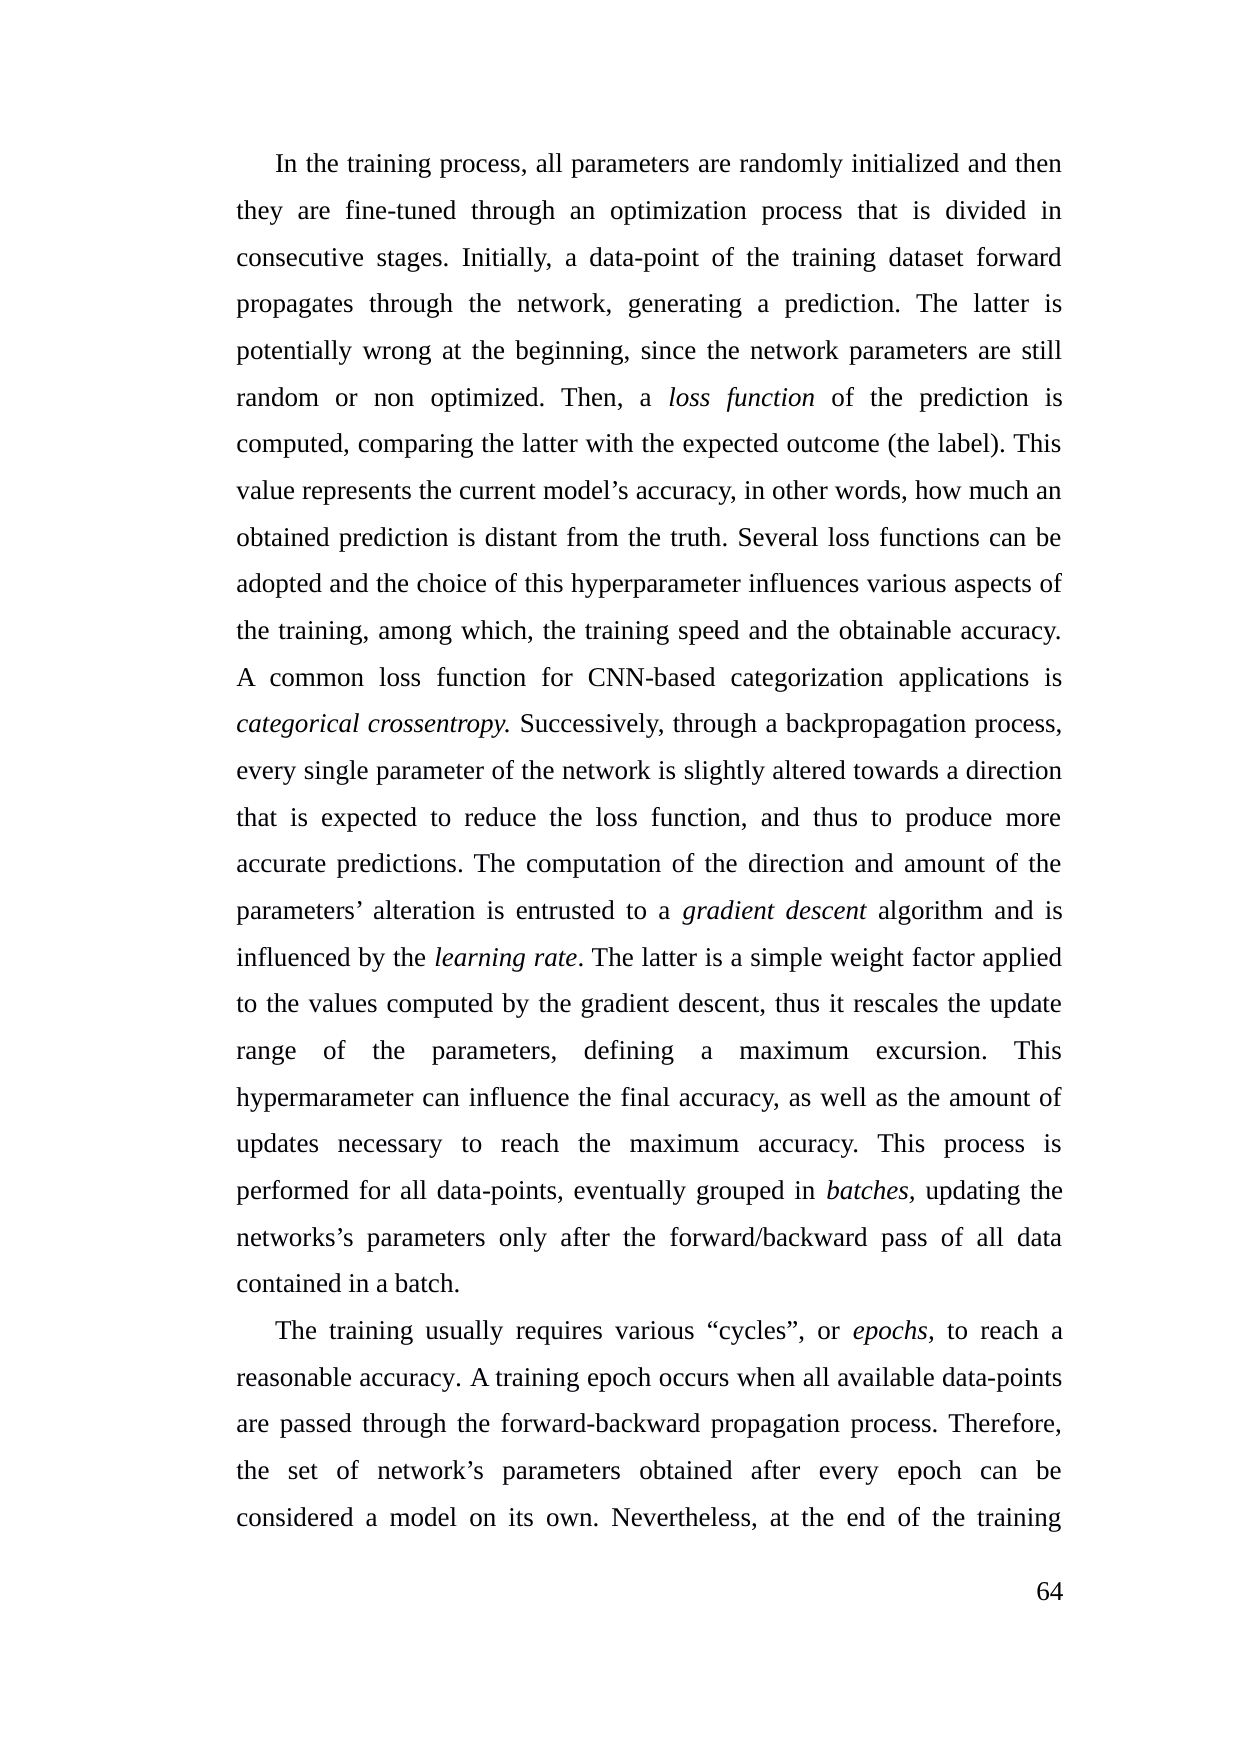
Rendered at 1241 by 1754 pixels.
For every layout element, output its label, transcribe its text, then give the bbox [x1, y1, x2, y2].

text In the training process, all parameters are randomly initialized and then they are fine-tuned through an optimization process that is divided in consecutive stages. Initially, a data-point of the training dataset forward propagates through the network, generating a prediction. The latter is potentially wrong at the beginning, since the network parameters are still random or non optimized. Then, a loss function of the prediction is computed, comparing the latter with the expected outcome (the label). This value represents the current model’s accuracy, in other words, how much an obtained prediction is distant from the truth. Several loss functions can be adopted and the choice of this hyperparameter influences various aspects of the training, among which, the training speed and the obtainable accuracy. A common loss function for CNN-based categorization applications is categorical crossentropy. Successively, through a backpropagation process, every single parameter of the network is slightly altered towards a direction that is expected to reduce the loss function, and thus to produce more accurate predictions. The computation of the direction and amount of the parameters’ alteration is entrusted to a gradient descent algorithm and is influenced by the learning rate. The latter is a simple weight factor applied to the values computed by the gradient descent, thus it rescales the update range of the parameters, defining a maximum excursion. This hypermarameter can influence the final accuracy, as well as the amount of updates necessary to reach the maximum accuracy. This process is performed for all data-points, eventually grouped in batches, updating the networks’s parameters only after the forward/backward pass of all data contained in a batch. [236, 148, 1063, 1299]
text The training usually requires various “cycles”, or epochs, to reach a reasonable accuracy. A training epoch occurs when all available data-points are passed through the forward-backward propagation process. Therefore, the set of network’s parameters obtained after every epoch can be considered a model on its own. Nevertheless, at the end of the training [236, 1314, 1063, 1532]
